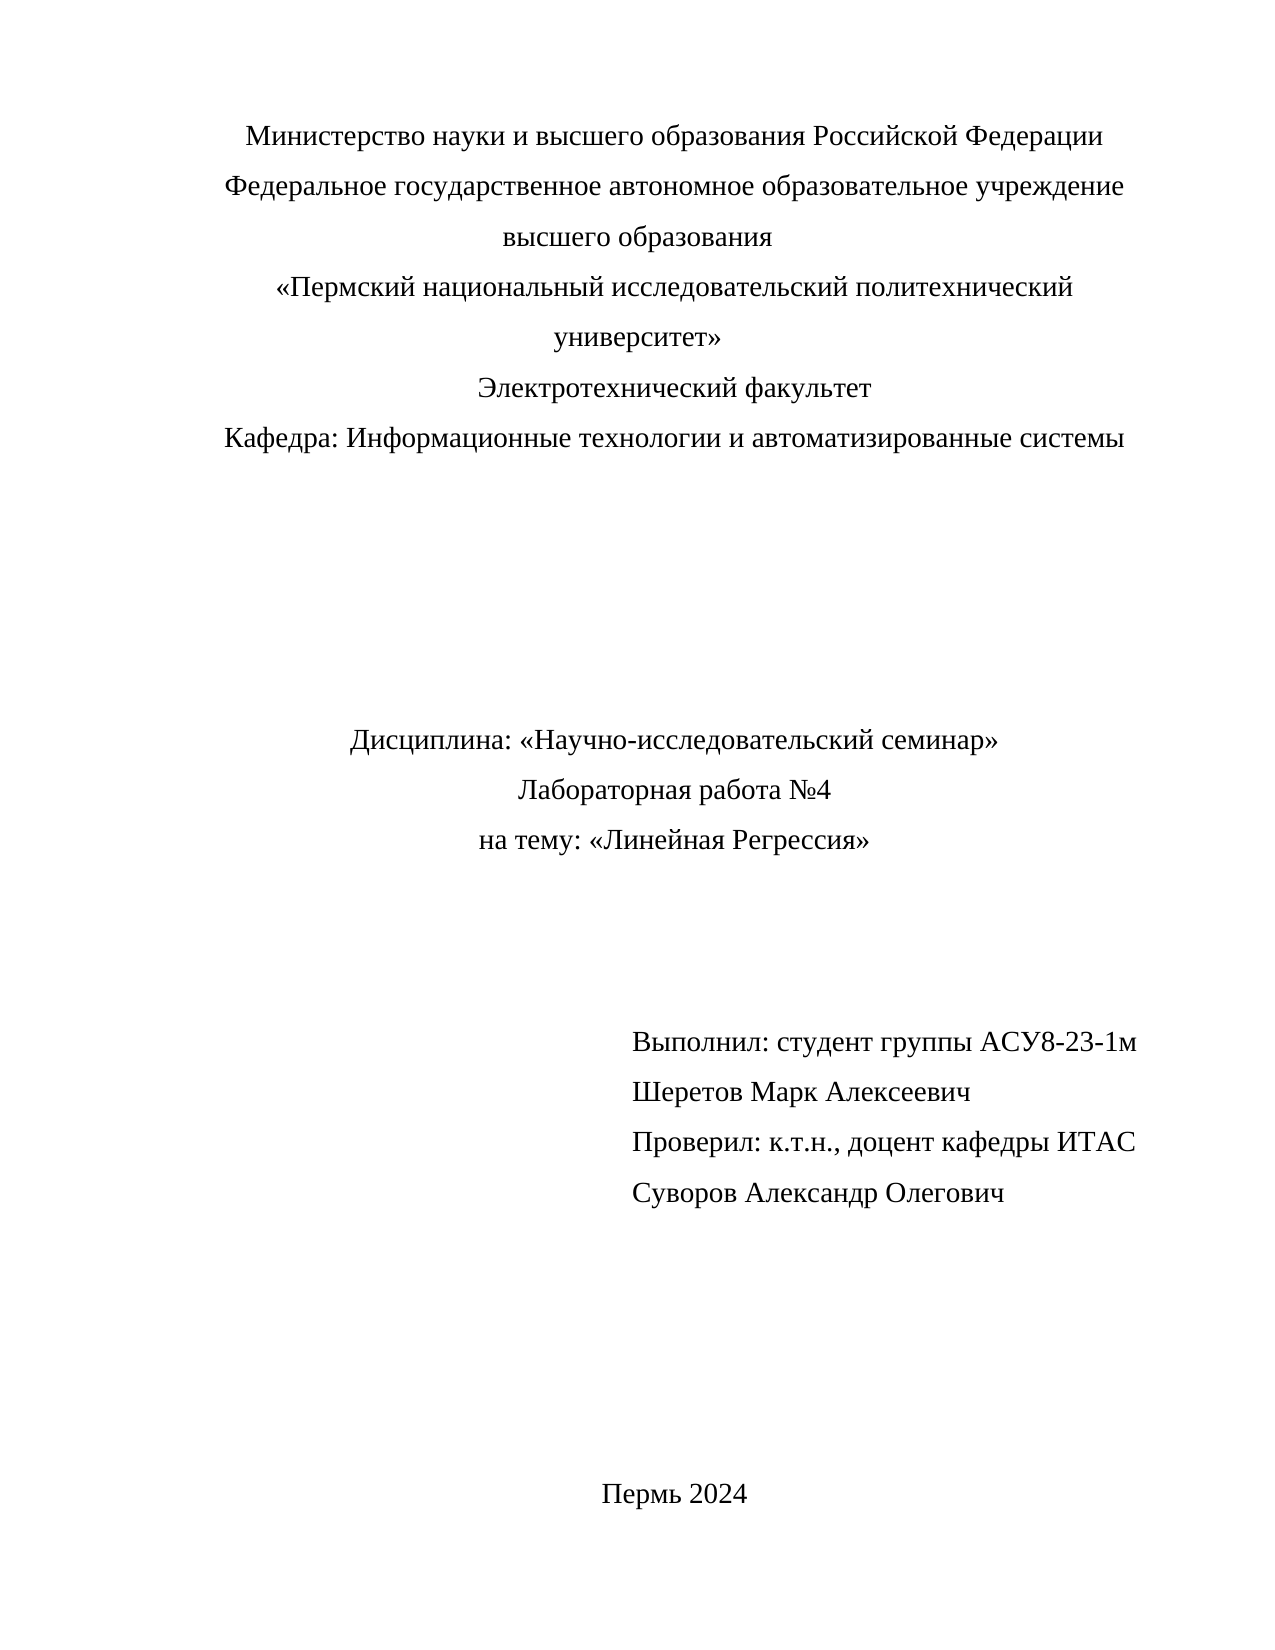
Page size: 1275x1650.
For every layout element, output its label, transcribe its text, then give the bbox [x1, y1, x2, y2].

text Выполнил: студент группы АСУ8-23-1м [632, 1024, 1157, 1057]
text «Пермский национальный исследовательский политехнический университет» [118, 269, 1157, 353]
text Дисциплина: «Научно-исследовательский семинар» [118, 722, 1157, 755]
text Федеральное государственное автономное образовательное учреждение высшего образования [118, 168, 1157, 252]
text Шеретов Марк Алексеевич [632, 1074, 1157, 1108]
text на тему: «Линейная Регрессия» [118, 822, 1157, 856]
text Проверил: к.т.н., доцент кафедры ИТАС [632, 1124, 1157, 1158]
text Лабораторная работа №4 [118, 772, 1157, 806]
text Суворов Александр Олегович [632, 1175, 1157, 1208]
text Кафедра: Информационные технологии и автоматизированные системы [118, 420, 1157, 453]
text Пермь 2024 [118, 1477, 1157, 1510]
text Министерство науки и высшего образования Российской Федерации [118, 118, 1157, 152]
text Электротехнический факультет [118, 370, 1157, 403]
